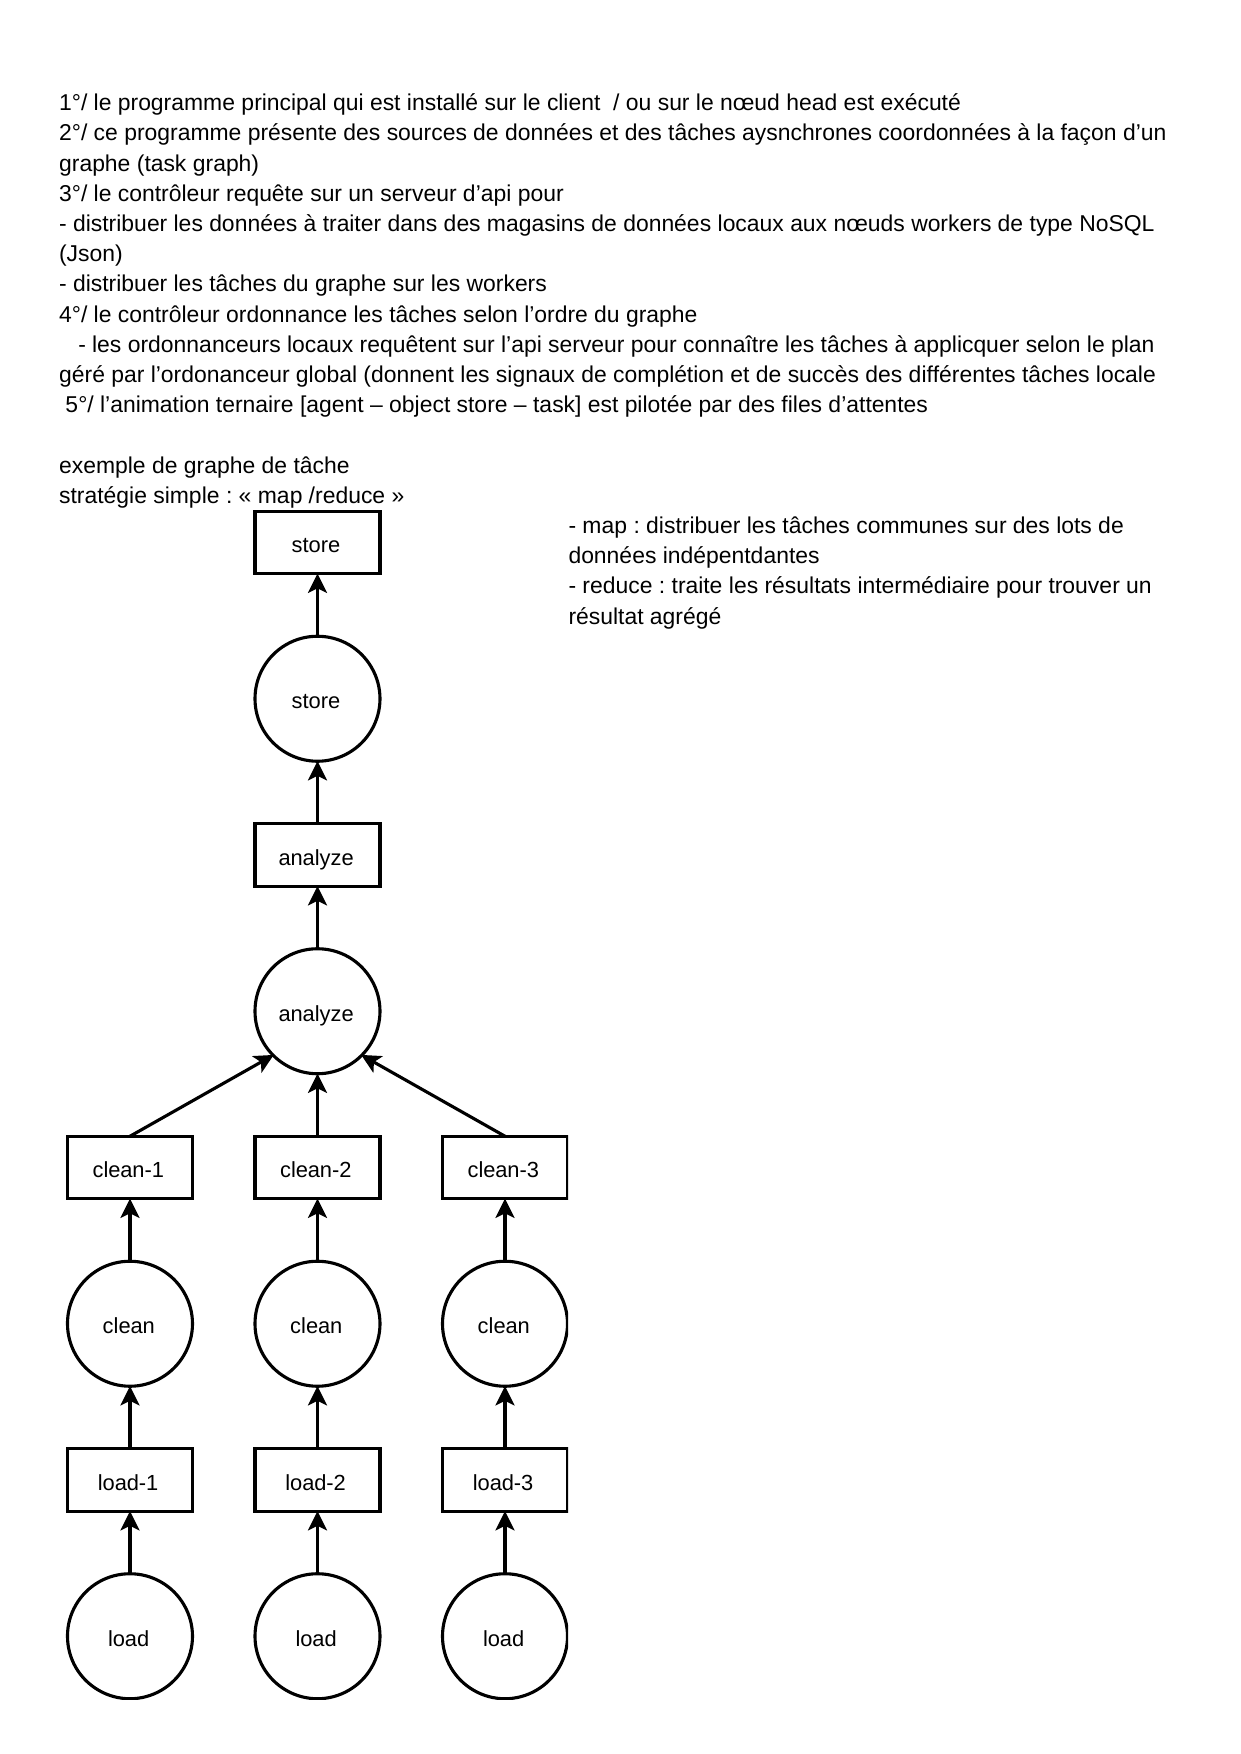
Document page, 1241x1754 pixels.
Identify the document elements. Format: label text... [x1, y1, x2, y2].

text - distribuer les tâches du graphe sur les workers [59, 270, 1181, 297]
text - map : distribuer les tâches communes sur des lots de données indépentdantes [382, 512, 1181, 569]
text [59, 512, 253, 569]
text 1°/ le programme principal qui est installé sur le client / ou sur le nœud head est exécuté [59, 89, 1181, 116]
text stratégie simple : « map /reduce » [59, 482, 1181, 508]
text - reduce : traite les résultats intermédiaire pour trouver un résultat agrégé [319, 572, 1181, 629]
text 2°/ ce programme présente des sources de données et des tâches aysnchrones coordonnées à la façon d’un graphe (task graph) [59, 119, 1181, 176]
text 3°/ le contrôleur requête sur un serveur d’api pour [59, 180, 1181, 206]
text 4°/ le contrôleur ordonnance les tâches selon l’ordre du graphe [59, 301, 1181, 327]
text 5°/ l’animation ternaire [agent – object store – task] est pilotée par des files d’attentes [59, 391, 1181, 418]
text [59, 572, 316, 629]
text - distribuer les données à traiter dans des magasins de données locaux aux nœuds workers de type NoSQL (Json) [59, 210, 1181, 267]
text - les ordonnanceurs locaux requêtent sur l’api serveur pour connaître les tâches à applicquer selon le plan géré par l’ordonanceur global (donnent les signaux de complétion et de succès des différentes tâches locale [59, 331, 1181, 387]
text exemple de graphe de tâche [59, 452, 1181, 478]
